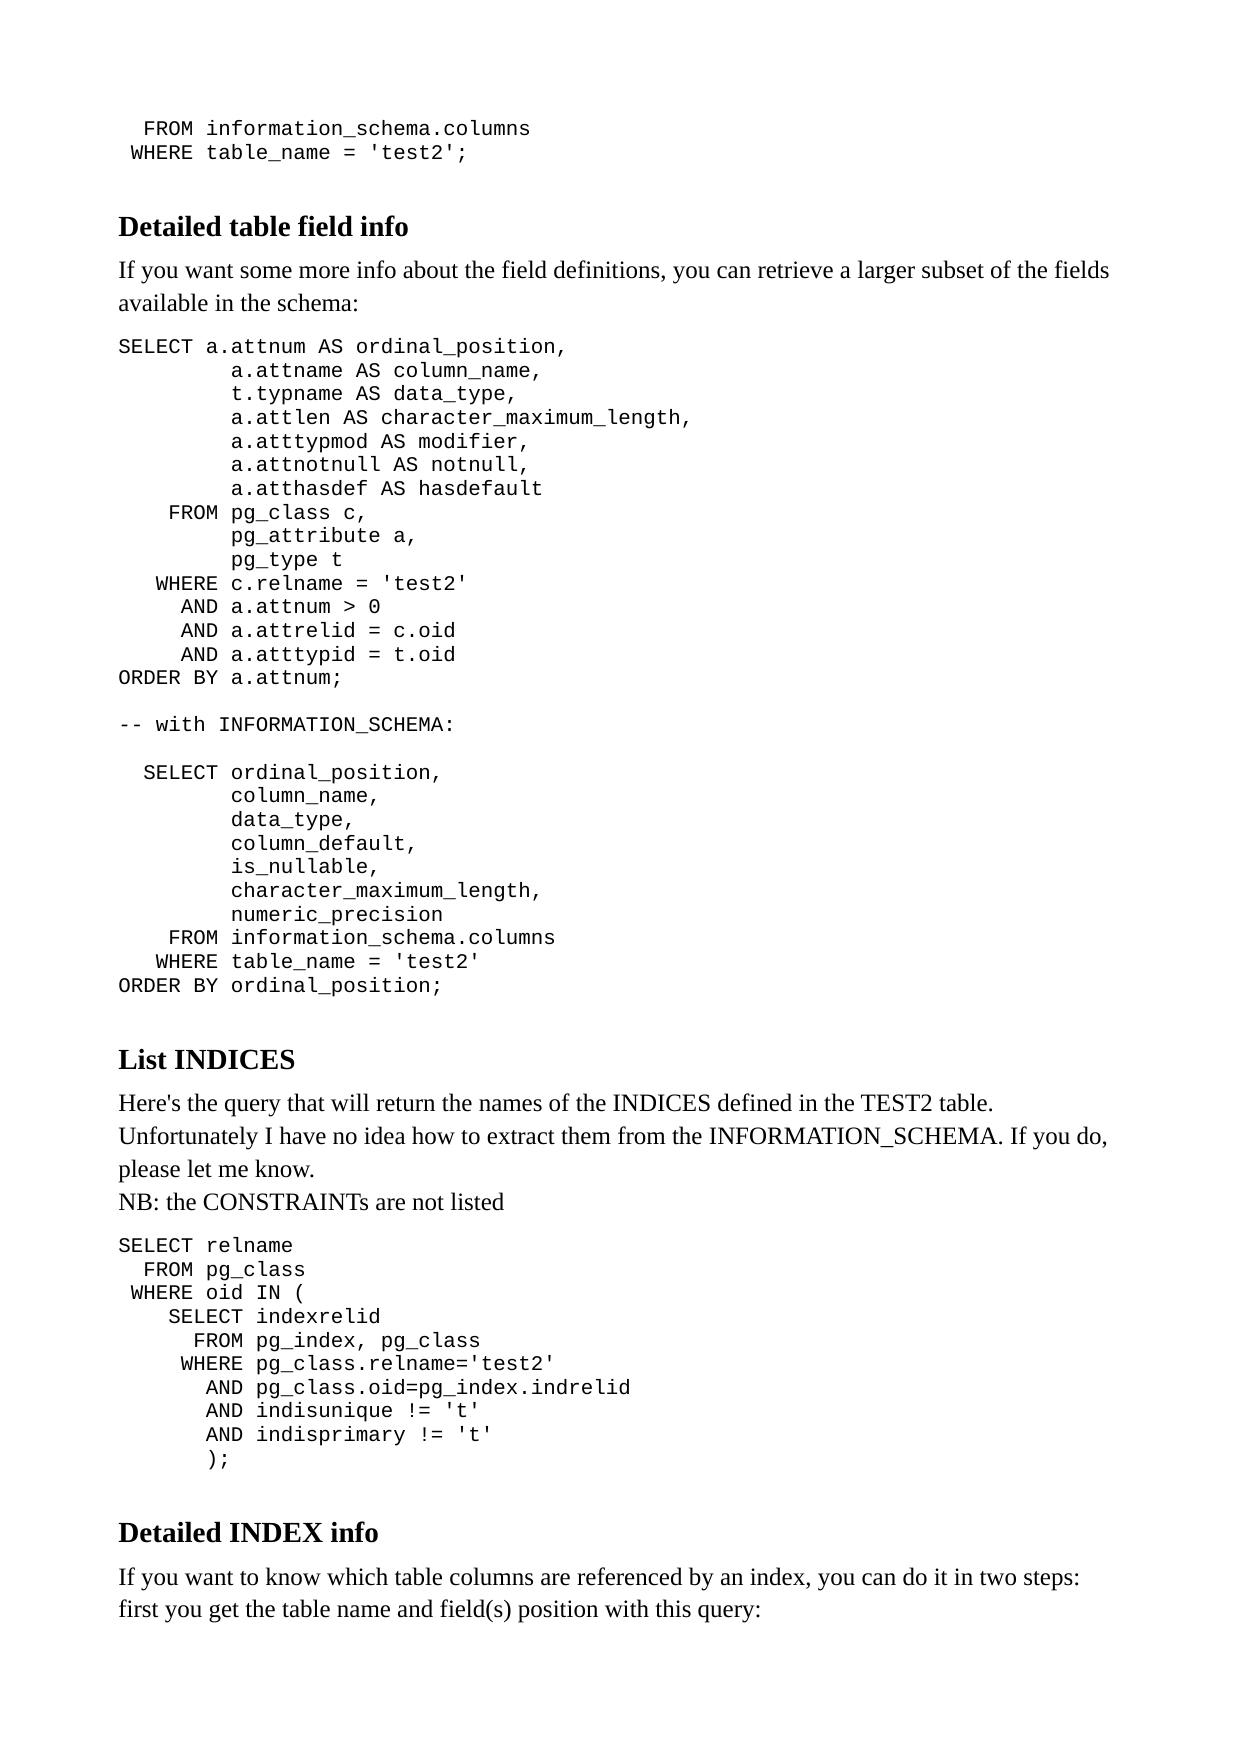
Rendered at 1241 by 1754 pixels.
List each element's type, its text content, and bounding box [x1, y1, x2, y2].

text WHERE table_name = 'test2'; [118, 142, 1122, 165]
text If you want to know which table columns are referenced by an index, you can do it in two steps: first you get the table name and field(s) position with this query: [118, 1562, 1122, 1623]
subtitle Detailed INDEX info [118, 1516, 1122, 1549]
text WHERE table_name = 'test2' [118, 951, 1122, 974]
text SELECT indexrelid [118, 1306, 1122, 1329]
text t.typname AS data_type, [118, 383, 1122, 407]
text WHERE oid IN ( [118, 1282, 1122, 1306]
text column_name, [118, 785, 1122, 809]
text -- with INFORMATION_SCHEMA: [118, 714, 1122, 738]
text AND indisunique != 't' [118, 1401, 1122, 1424]
text column_default, [118, 833, 1122, 856]
text WHERE pg_class.relname='test2' [118, 1353, 1122, 1377]
text FROM pg_index, pg_class [118, 1329, 1122, 1353]
text is_nullable, [118, 856, 1122, 880]
text pg_type t [118, 549, 1122, 573]
text SELECT relname [118, 1235, 1122, 1259]
text a.attlen AS character_maximum_length, [118, 407, 1122, 431]
text FROM information_schema.columns [118, 927, 1122, 951]
text Here's the query that will return the names of the INDICES defined in the TEST2 table. Unfortunately I have no idea how to extract them from the INFORMATION_SCHEMA. If you do, please let me know. NB: the CONSTRAINTs are not listed [118, 1088, 1122, 1216]
text a.attnotnull AS notnull, [118, 454, 1122, 478]
text SELECT ordinal_position, [118, 762, 1122, 785]
text AND indisprimary != 't' [118, 1424, 1122, 1448]
text FROM pg_class c, [118, 502, 1122, 525]
text AND pg_class.oid=pg_index.indrelid [118, 1377, 1122, 1401]
text a.atttypmod AS modifier, [118, 431, 1122, 454]
text If you want some more info about the field definitions, you can retrieve a larger subset of the fields available in the schema: [118, 256, 1122, 317]
text ORDER BY a.attnum; [118, 667, 1122, 691]
text ); [118, 1448, 1122, 1471]
text numeric_precision [118, 904, 1122, 927]
text FROM pg_class [118, 1259, 1122, 1282]
subtitle Detailed table field info [118, 209, 1122, 243]
text pg_attribute a, [118, 525, 1122, 549]
text WHERE c.relname = 'test2' [118, 573, 1122, 596]
text AND a.atttypid = t.oid [118, 643, 1122, 667]
text SELECT a.attnum AS ordinal_position, [118, 336, 1122, 360]
subtitle List INDICES [118, 1042, 1122, 1076]
text data_type, [118, 809, 1122, 833]
text FROM information_schema.columns [118, 118, 1122, 142]
text AND a.attnum > 0 [118, 596, 1122, 620]
text a.atthasdef AS hasdefault [118, 478, 1122, 502]
text character_maximum_length, [118, 880, 1122, 904]
text ORDER BY ordinal_position; [118, 974, 1122, 998]
text AND a.attrelid = c.oid [118, 620, 1122, 643]
text a.attname AS column_name, [118, 360, 1122, 383]
